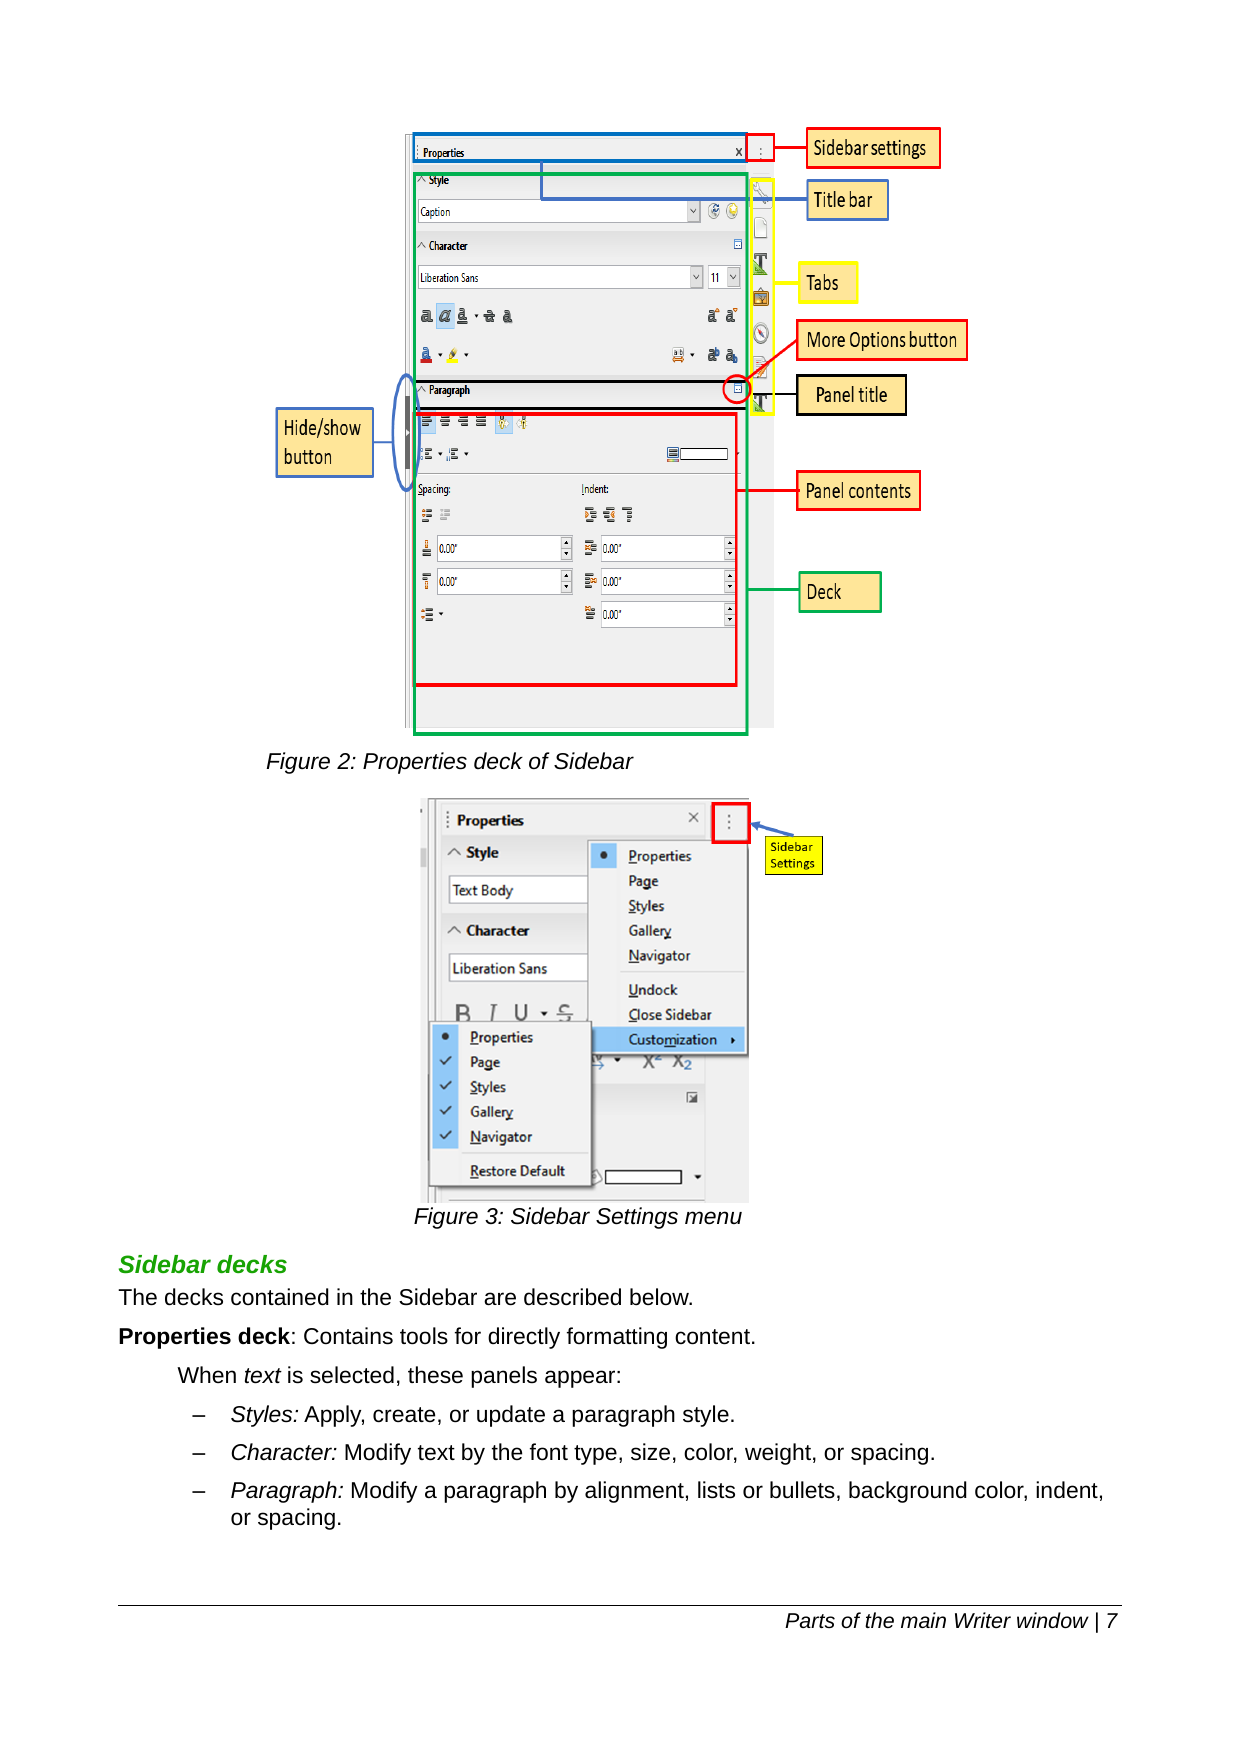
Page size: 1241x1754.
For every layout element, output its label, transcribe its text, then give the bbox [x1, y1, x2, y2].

text When text is selected, these panels appear: [177, 1362, 1122, 1388]
list Paragraph: Modify a paragraph by alignment, lists or bullets, background color, indent, or spacing. [192, 1477, 1122, 1530]
text Figure 2: Properties deck of Sidebar [266, 749, 974, 774]
list Character: Modify text by the font type, size, color, weight, or spacing. [192, 1439, 1122, 1466]
text Figure 3: Sidebar Settings menu [413, 1203, 827, 1229]
text Properties deck: Contains tools for directly formatting content. [118, 1323, 1122, 1349]
list Styles: Apply, create, or update a paragraph style. [192, 1401, 1122, 1427]
picture [265, 118, 975, 749]
subtitle Sidebar decks [118, 1249, 1122, 1278]
list The decks contained in the Sidebar are described below. [118, 1284, 1122, 1311]
picture [413, 798, 827, 1203]
